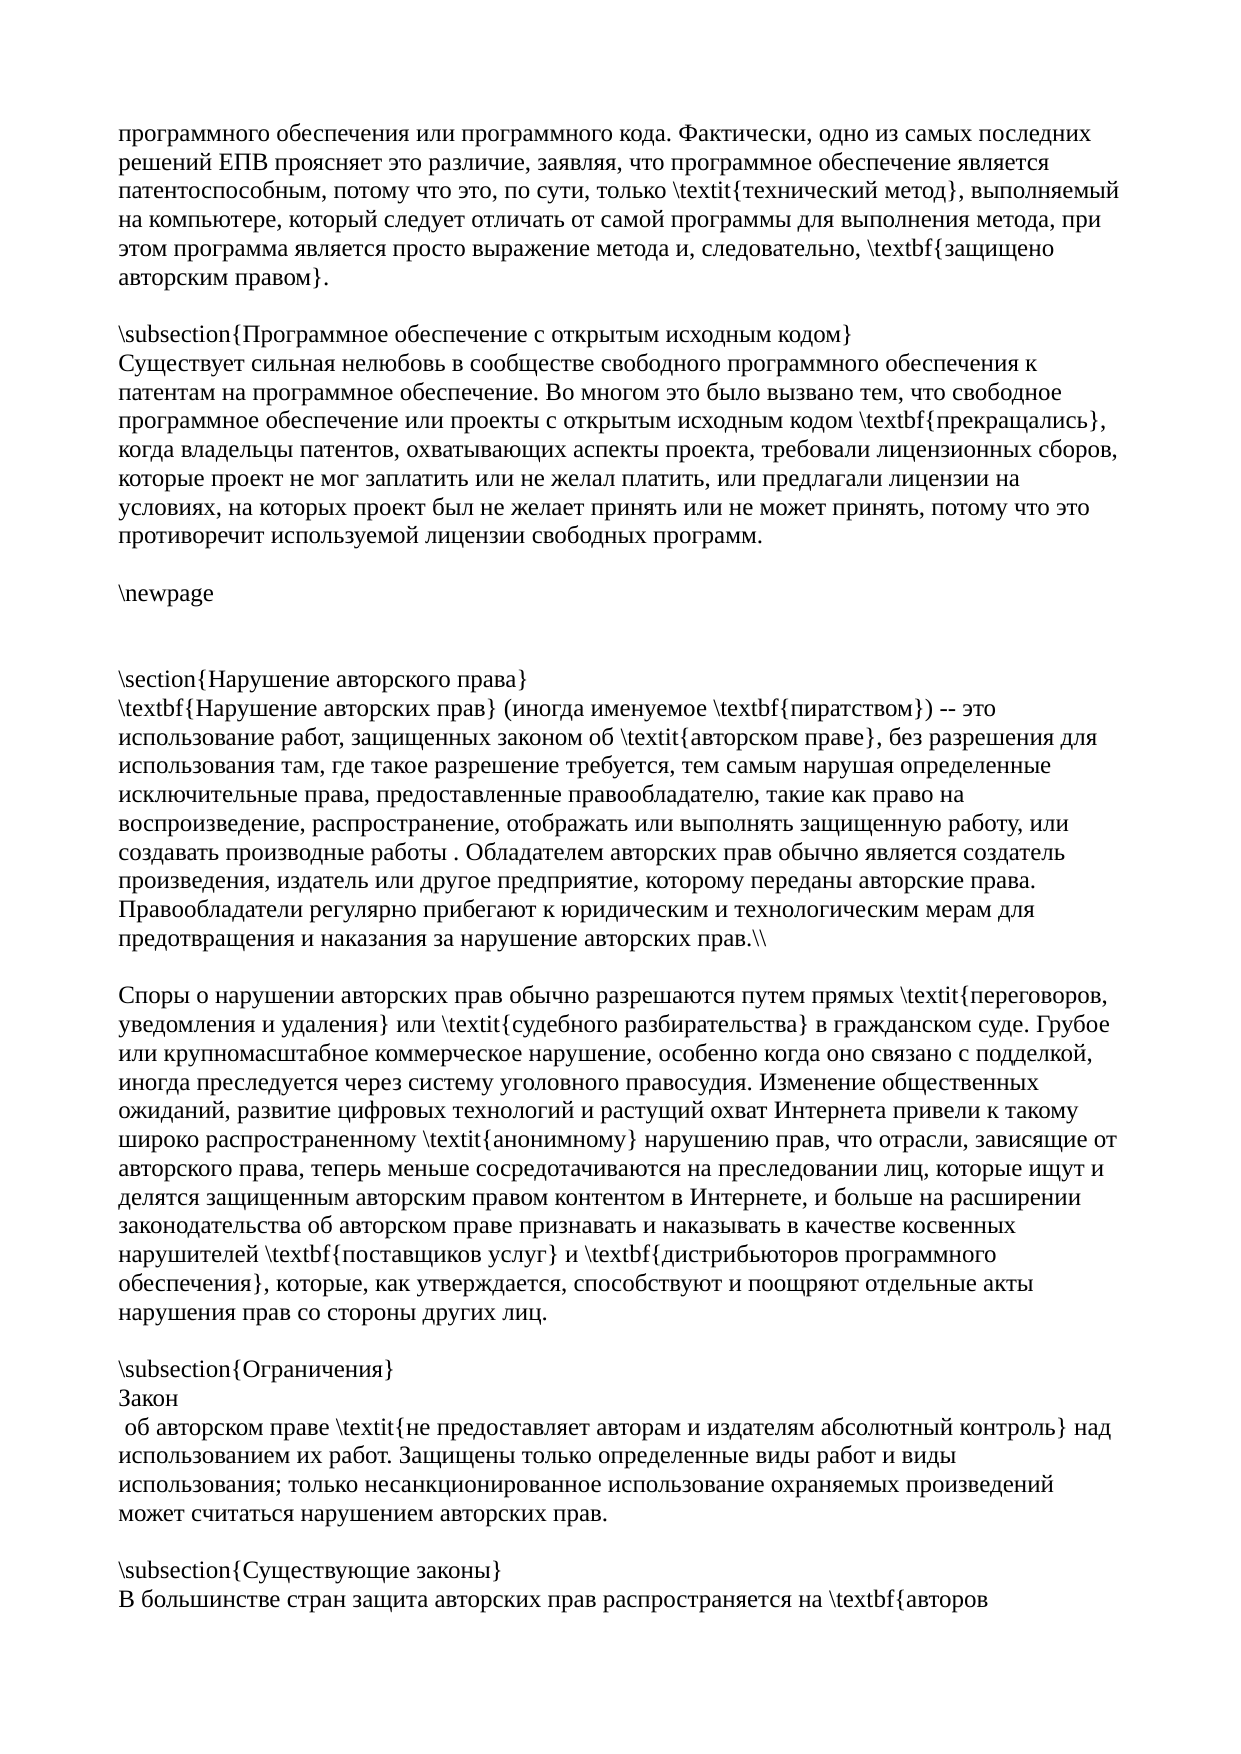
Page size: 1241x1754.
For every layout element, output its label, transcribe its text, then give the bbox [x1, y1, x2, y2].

text программного обеспечения или программного кода. Фактически, одно из самых последних решений ЕПВ проясняет это различие, заявляя, что программное обеспечение является патентоспособным, потому что это, по сути, только \textit{технический метод}, выполняемый на компьютере, который следует отличать от самой программы для выполнения метода, при этом программа является просто выражение метода и, следовательно, \textbf{защищено авторским правом}. \subsection{Программное обеспечение с открытым исходным кодом} Существует сильная нелюбовь в сообществе свободного программного обеспечения к патентам на программное обеспечение. Во многом это было вызвано тем, что свободное программное обеспечение или проекты с открытым исходным кодом \textbf{прекращались}, когда владельцы патентов, охватывающих аспекты проекта, требовали лицензионных сборов, которые проект не мог заплатить или не желал платить, или предлагали лицензии на условиях, на которых проект был не желает принять или не может принять, потому что это противоречит используемой лицензии свободных программ. \newpage \section{Нарушение авторского права} \textbf{Нарушение авторских прав} (иногда именуемое \textbf{пиратством}) -- это использование работ, защищенных законом об \textit{авторском праве}, без разрешения для использования там, где такое разрешение требуется, тем самым нарушая определенные исключительные права, предоставленные правообладателю, такие как право на воспроизведение, распространение, отображать или выполнять защищенную работу, или создавать производные работы . Обладателем авторских прав обычно является создатель произведения, издатель или другое предприятие, которому переданы авторские права. Правообладатели регулярно прибегают к юридическим и технологическим мерам для предотвращения и наказания за нарушение авторских прав.\\ Споры о нарушении авторских прав обычно разрешаются путем прямых \textit{переговоров, уведомления и удаления} или \textit{судебного разбирательства} в гражданском суде. Грубое или крупномасштабное коммерческое нарушение, особенно когда оно связано с подделкой, иногда преследуется через систему уголовного правосудия. Изменение общественных ожиданий, развитие цифровых технологий и растущий охват Интернета привели к такому широко распространенному \textit{анонимному} нарушению прав, что отрасли, зависящие от авторского права, теперь меньше сосредотачиваются на преследовании лиц, которые ищут и делятся защищенным авторским правом контентом в Интернете, и больше на расширении законодательства об авторском праве признавать и наказывать в качестве косвенных нарушителей \textbf{поставщиков услуг} и \textbf{дистрибьюторов программного обеспечения}, которые, как утверждается, способствуют и поощряют отдельные акты нарушения прав со стороны других лиц. \subsection{Ограничения} Закон [118, 118, 1122, 1412]
text об авторском праве \textit{не предоставляет авторам и издателям абсолютный контроль} над использованием их работ. Защищены только определенные виды работ и виды использования; только несанкционированное использование охраняемых произведений может считаться нарушением авторских прав. \subsection{Существующие законы} В большинстве стран защита авторских прав распространяется на \textbf{авторов [118, 1412, 1122, 1613]
